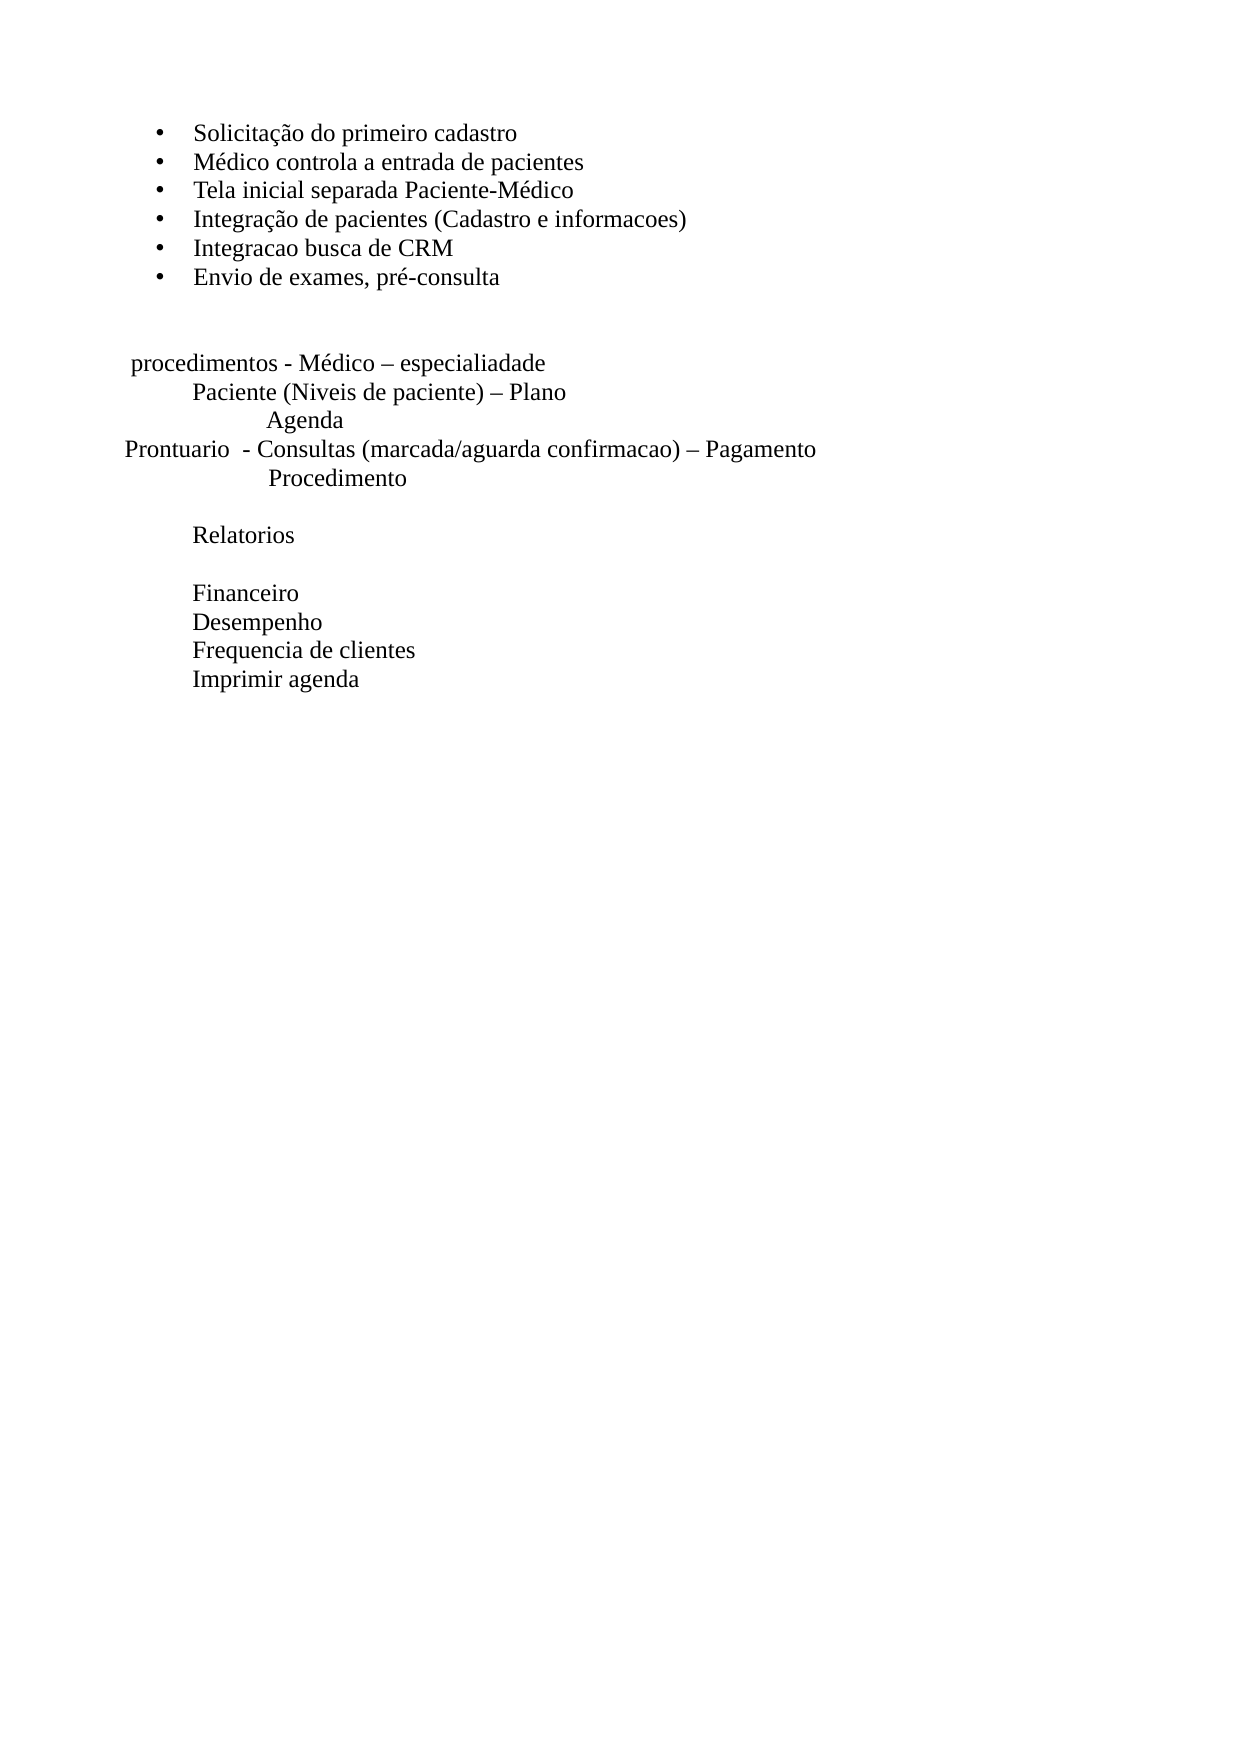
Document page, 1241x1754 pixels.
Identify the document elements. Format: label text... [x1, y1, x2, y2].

text Financeiro [118, 578, 1122, 607]
text Imprimir agenda [118, 664, 1122, 693]
list Médico controla a entrada de pacientes [156, 147, 1122, 176]
list Integração de pacientes (Cadastro e informacoes) [156, 204, 1122, 233]
text Frequencia de clientes [118, 636, 1122, 664]
text Prontuario - Consultas (marcada/aguarda confirmacao) – Pagamento [118, 434, 1122, 463]
text Procedimento [118, 463, 1122, 492]
list Solicitação do primeiro cadastro [156, 118, 1122, 147]
list Tela inicial separada Paciente-Médico [156, 176, 1122, 204]
list Integracao busca de CRM [156, 233, 1122, 262]
list Envio de exames, pré-consulta [156, 262, 1122, 291]
text Desempenho [118, 607, 1122, 636]
text Agenda [118, 406, 1122, 434]
text procedimentos - Médico – especialiadade [118, 348, 1122, 377]
text Relatorios [118, 521, 1122, 549]
text Paciente (Niveis de paciente) – Plano [118, 377, 1122, 406]
